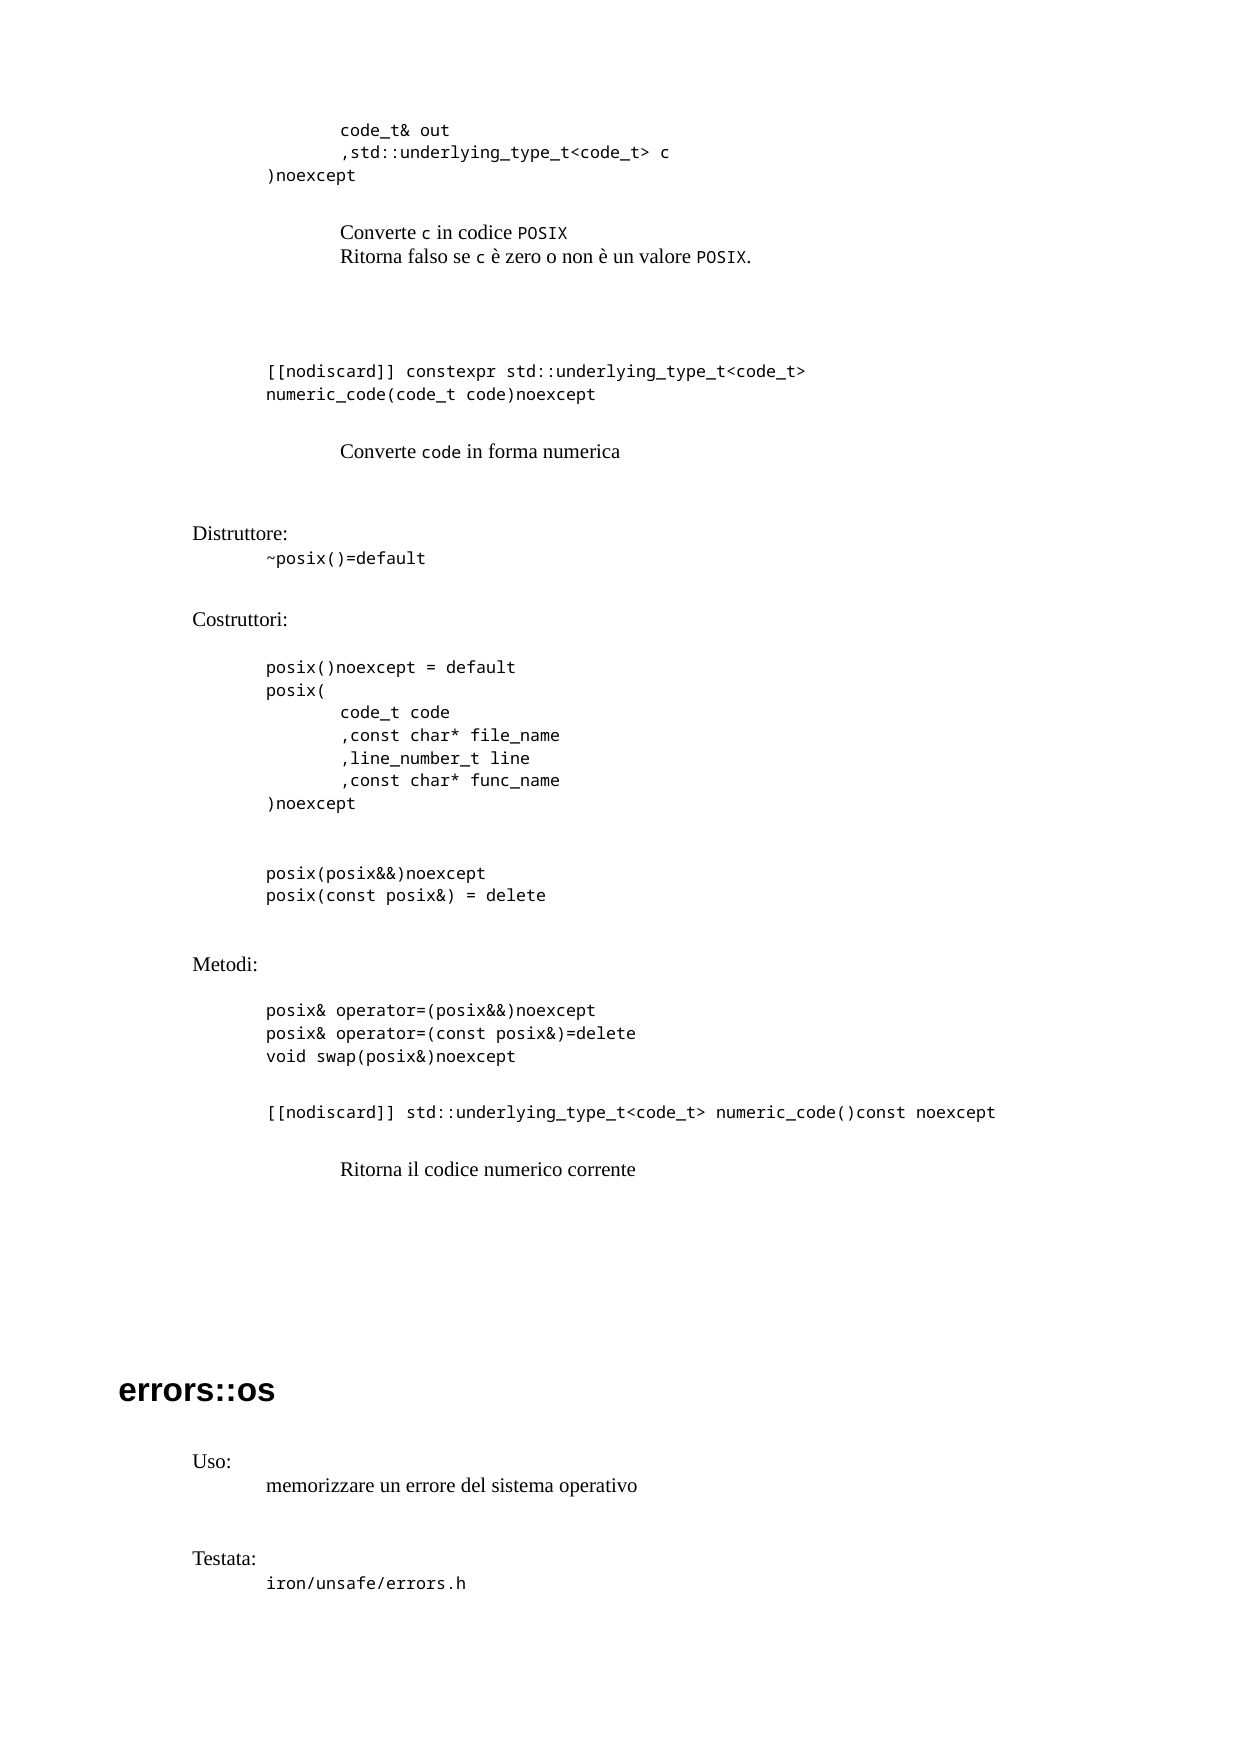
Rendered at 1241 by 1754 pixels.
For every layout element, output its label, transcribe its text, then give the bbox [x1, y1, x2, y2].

text )noexcept [118, 792, 1122, 814]
text numeric_code(code_t code)noexcept [118, 382, 1122, 405]
text ,line_number_t line [118, 746, 1122, 769]
text ,const char* file_name [118, 724, 1122, 746]
text memorizzare un errore del sistema operativo [118, 1473, 1122, 1497]
text posix& operator=(const posix&)=delete [118, 1022, 1122, 1044]
subtitle errors::os [118, 1370, 1122, 1408]
text posix( [118, 678, 1122, 701]
text ,std::underlying_type_t<code_t> c [118, 141, 1122, 163]
text ~posix()=default [118, 545, 1122, 569]
text posix& operator=(posix&&)noexcept [118, 999, 1122, 1022]
text code_t code [118, 701, 1122, 724]
text posix()noexcept = default [118, 656, 1122, 678]
text posix(const posix&) = delete [118, 884, 1122, 907]
text Uso: [118, 1445, 1122, 1473]
text Converte code in forma numerica [118, 439, 1122, 463]
text [[nodiscard]] std::underlying_type_t<code_t> numeric_code()const noexcept [118, 1101, 1122, 1123]
text Ritorna il codice numerico corrente [118, 1157, 1122, 1181]
text Converte c in codice POSIX [118, 220, 1122, 244]
text )noexcept [118, 163, 1122, 186]
text ,const char* func_name [118, 769, 1122, 792]
text Metodi: [118, 952, 1122, 976]
text Ritorna falso se c è zero o non è un valore POSIX. [118, 244, 1122, 268]
text [[nodiscard]] constexpr std::underlying_type_t<code_t> [118, 360, 1122, 382]
text iron/unsafe/errors.h [118, 1570, 1122, 1594]
text void swap(posix&)noexcept [118, 1044, 1122, 1067]
text Distruttore: [118, 521, 1122, 545]
text Costruttori: [118, 607, 1122, 631]
text Testata: [118, 1546, 1122, 1570]
text code_t& out [118, 118, 1122, 141]
text posix(posix&&)noexcept [118, 861, 1122, 884]
